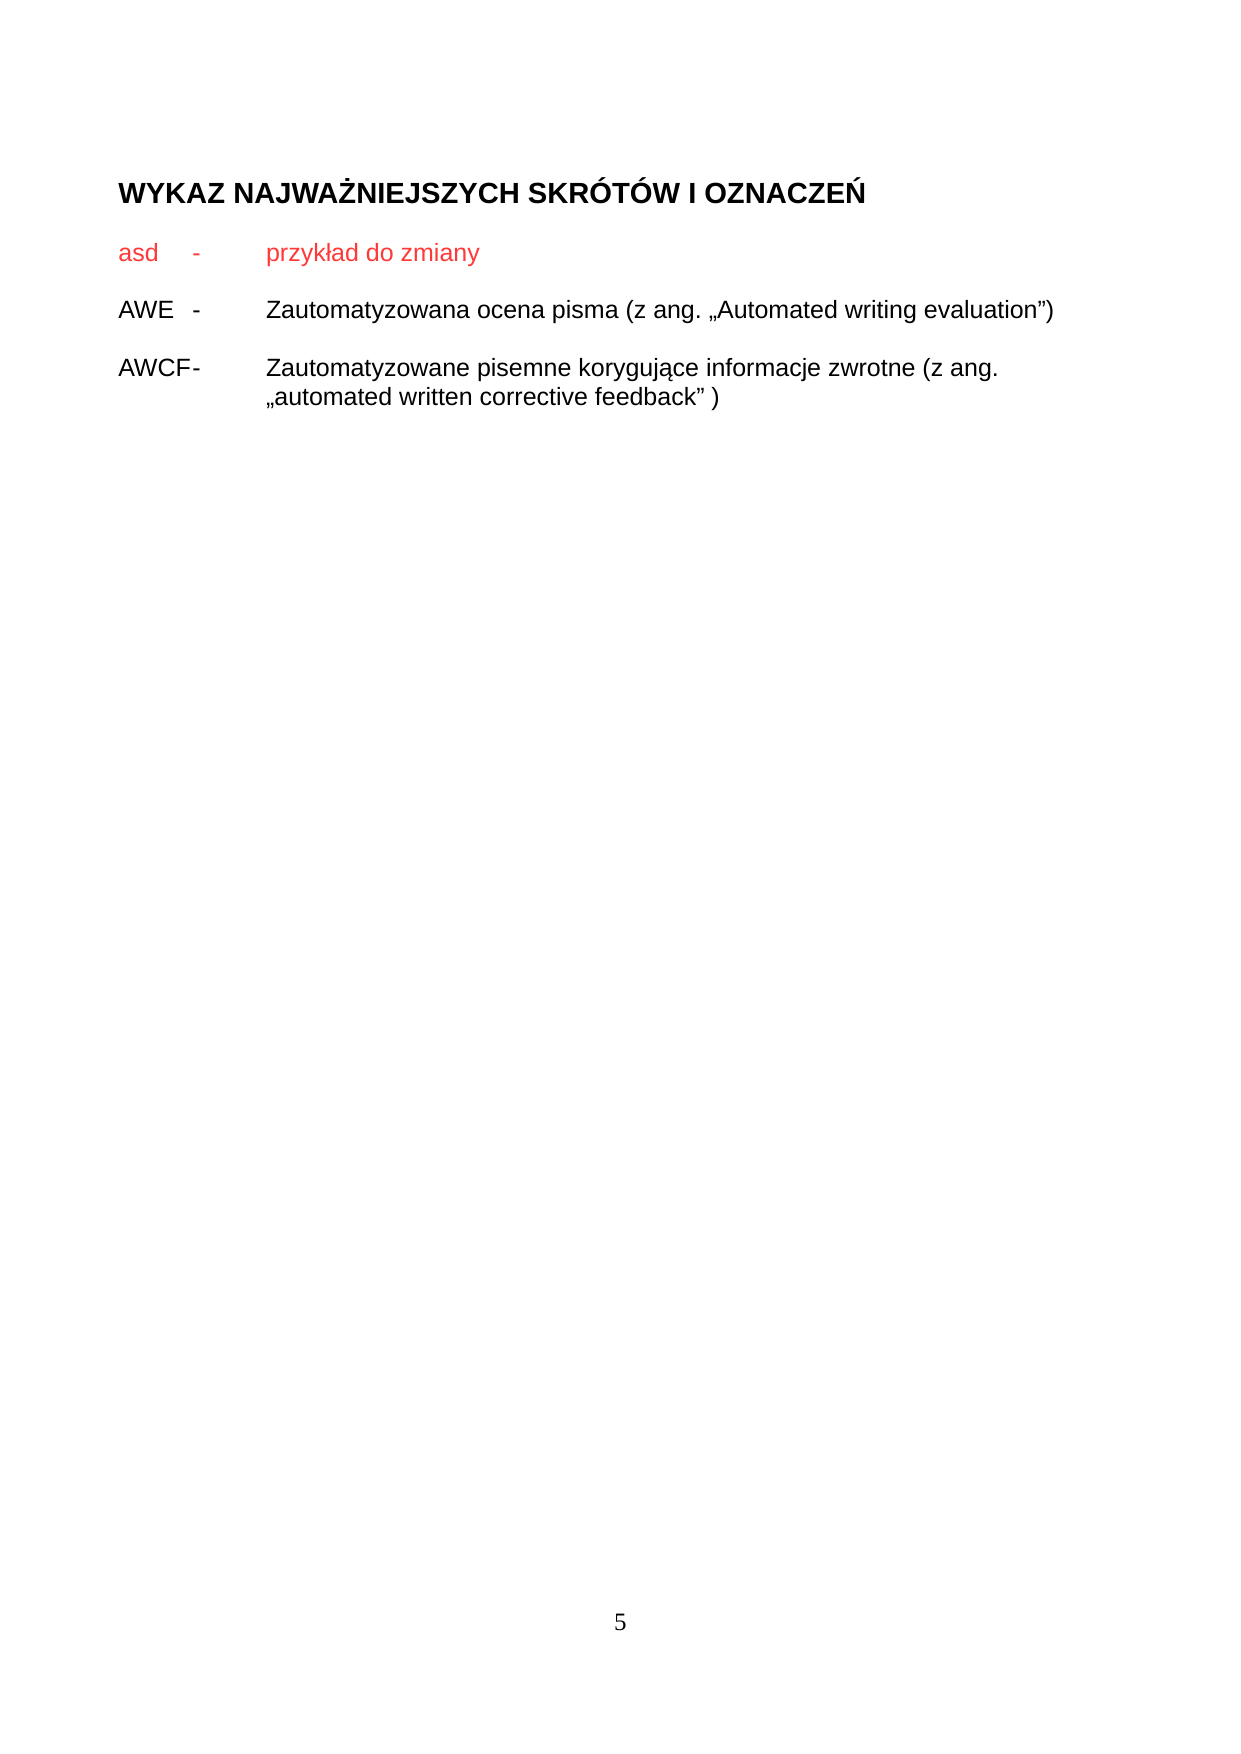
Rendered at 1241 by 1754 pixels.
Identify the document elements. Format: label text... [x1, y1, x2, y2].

text AWE - Zautomatyzowana ocena pisma (z ang. „Automated writing evaluation”) [118, 295, 1122, 324]
text asd - przykład do zmiany [118, 238, 1122, 267]
text AWCF - Zautomatyzowane pisemne korygujące informacje zwrotne (z ang. „automated written corrective feedback” ) [118, 353, 1122, 410]
text WYKAZ NAJWAŻNIEJSZYCH SKRÓTÓW I OZNACZEŃ [118, 176, 1122, 209]
